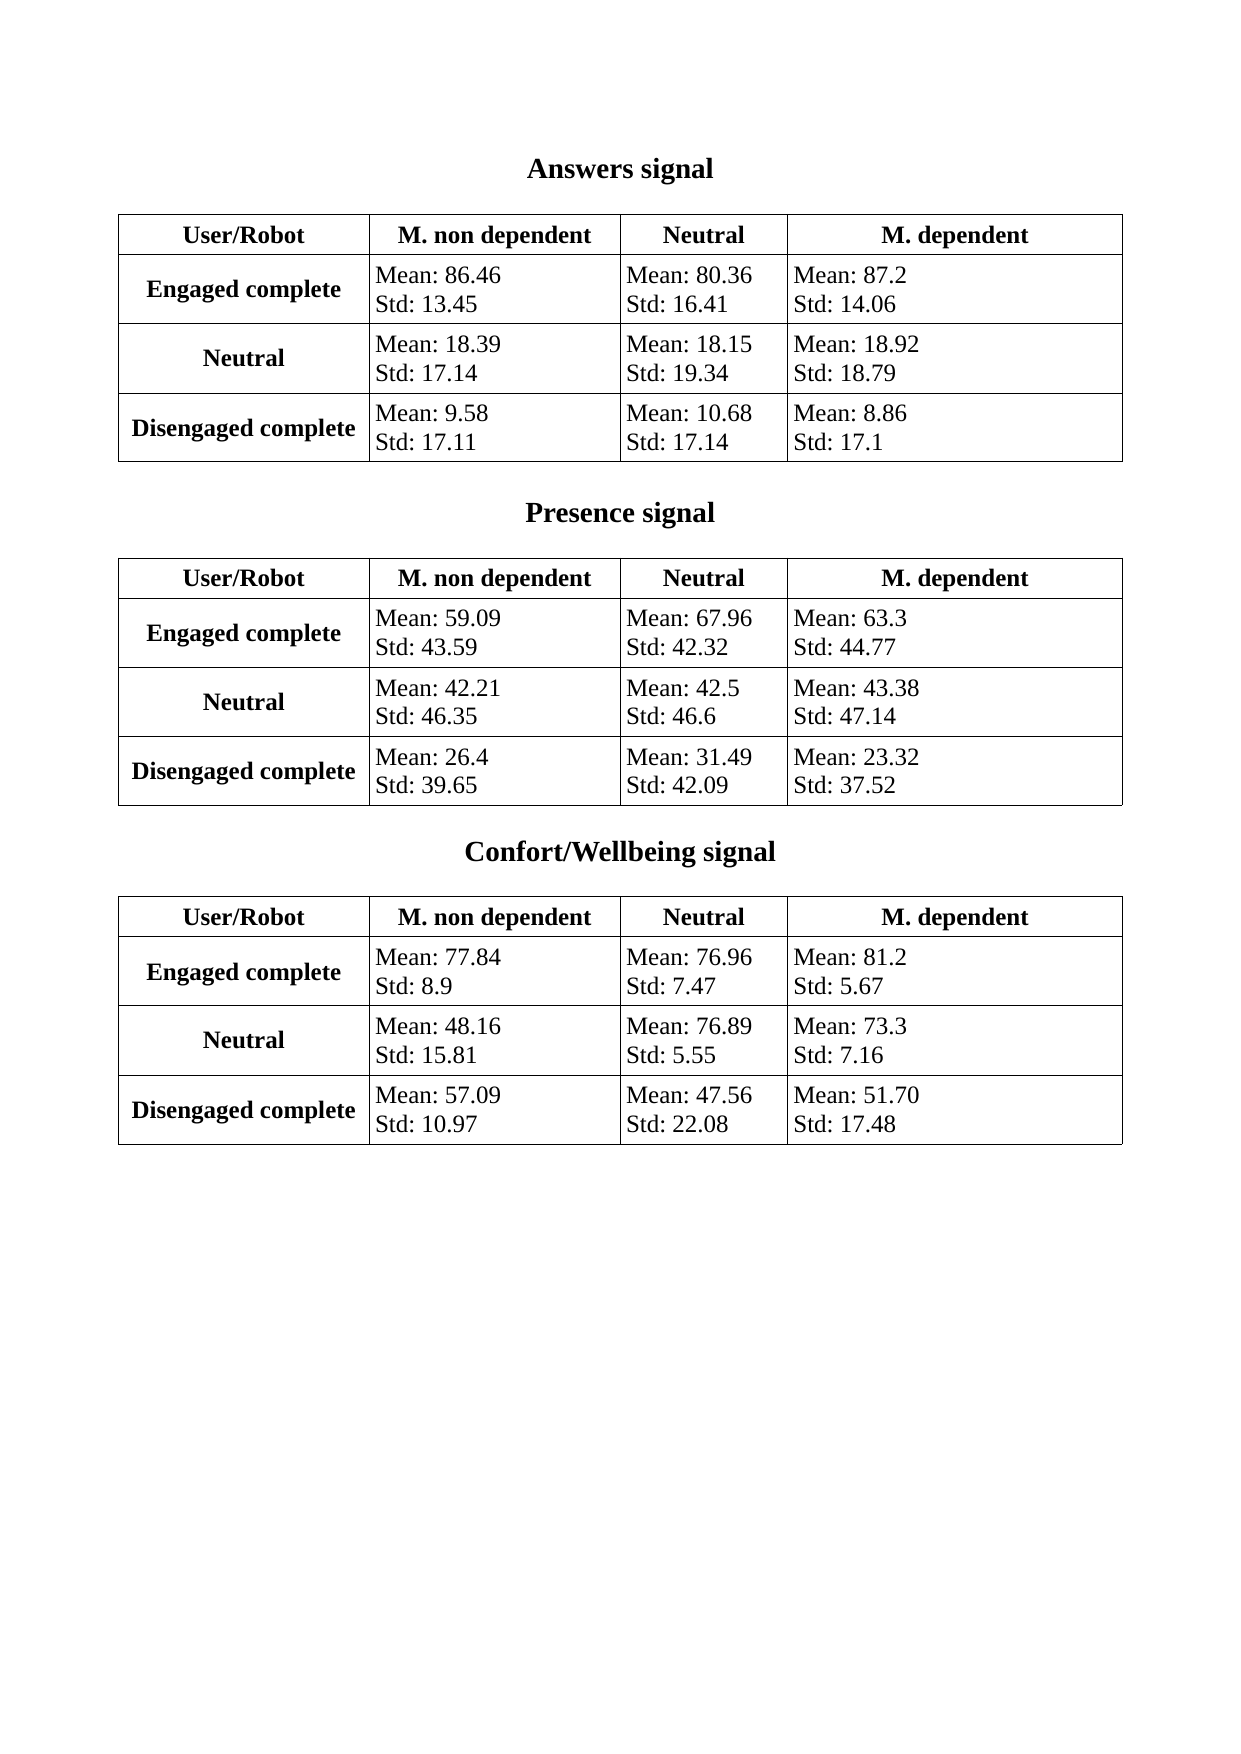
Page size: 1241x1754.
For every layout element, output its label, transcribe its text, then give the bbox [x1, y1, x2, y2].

table_cell Disengaged complete [119, 1076, 369, 1143]
table_cell Disengaged complete [119, 737, 369, 805]
table_header User/Robot [119, 215, 369, 254]
table_cell Neutral [119, 668, 369, 736]
table_cell Mean: 18.39 Std: 17.14 [370, 324, 620, 392]
table_cell Mean: 43.38 Std: 47.14 [788, 668, 1122, 736]
text Answers signal [118, 152, 1122, 185]
table_cell Mean: 73.3 Std: 7.16 [788, 1006, 1122, 1074]
table_cell Disengaged complete [119, 394, 369, 461]
table_cell Mean: 18.92 Std: 18.79 [788, 324, 1122, 392]
table_header M. dependent [788, 897, 1122, 936]
table_cell Mean: 26.4 Std: 39.65 [370, 737, 620, 805]
table_cell Mean: 80.36 Std: 16.41 [621, 255, 787, 323]
table_cell Mean: 87.2 Std: 14.06 [788, 255, 1122, 323]
table_cell Mean: 57.09 Std: 10.97 [370, 1076, 620, 1143]
table_header Neutral [621, 215, 787, 254]
table_cell Mean: 67.96 Std: 42.32 [621, 599, 787, 667]
table_cell Mean: 81.2 Std: 5.67 [788, 937, 1122, 1005]
table_cell Mean: 18.15 Std: 19.34 [621, 324, 787, 392]
table_header M. dependent [788, 215, 1122, 254]
table_cell Mean: 59.09 Std: 43.59 [370, 599, 620, 667]
table_header User/Robot [119, 559, 369, 598]
table_cell Mean: 76.89 Std: 5.55 [621, 1006, 787, 1074]
table_cell Mean: 42.5 Std: 46.6 [621, 668, 787, 736]
table_cell Mean: 47.56 Std: 22.08 [621, 1076, 787, 1143]
table_cell Engaged complete [119, 255, 369, 323]
table_header User/Robot [119, 897, 369, 936]
table_cell Mean: 10.68 Std: 17.14 [621, 394, 787, 461]
table_cell Mean: 63.3 Std: 44.77 [788, 599, 1122, 667]
table_header M. dependent [788, 559, 1122, 598]
table_cell Mean: 31.49 Std: 42.09 [621, 737, 787, 805]
table_cell Mean: 76.96 Std: 7.47 [621, 937, 787, 1005]
table_cell Mean: 51.70 Std: 17.48 [788, 1076, 1122, 1143]
table_header M. non dependent [370, 215, 620, 254]
table_cell Mean: 86.46 Std: 13.45 [370, 255, 620, 323]
table_cell Engaged complete [119, 937, 369, 1005]
table_cell Mean: 9.58 Std: 17.11 [370, 394, 620, 461]
table_cell Mean: 77.84 Std: 8.9 [370, 937, 620, 1005]
table_cell Neutral [119, 1006, 369, 1074]
table_cell Engaged complete [119, 599, 369, 667]
table_header M. non dependent [370, 897, 620, 936]
table_header M. non dependent [370, 559, 620, 598]
table_cell Neutral [119, 324, 369, 392]
table_header Neutral [621, 559, 787, 598]
table_cell Mean: 8.86 Std: 17.1 [788, 394, 1122, 461]
table_cell Mean: 48.16 Std: 15.81 [370, 1006, 620, 1074]
table_cell Mean: 42.21 Std: 46.35 [370, 668, 620, 736]
table_header Neutral [621, 897, 787, 936]
text Confort/Wellbeing signal [118, 834, 1122, 867]
table_cell Mean: 23.32 Std: 37.52 [788, 737, 1122, 805]
text Presence signal [118, 495, 1122, 529]
